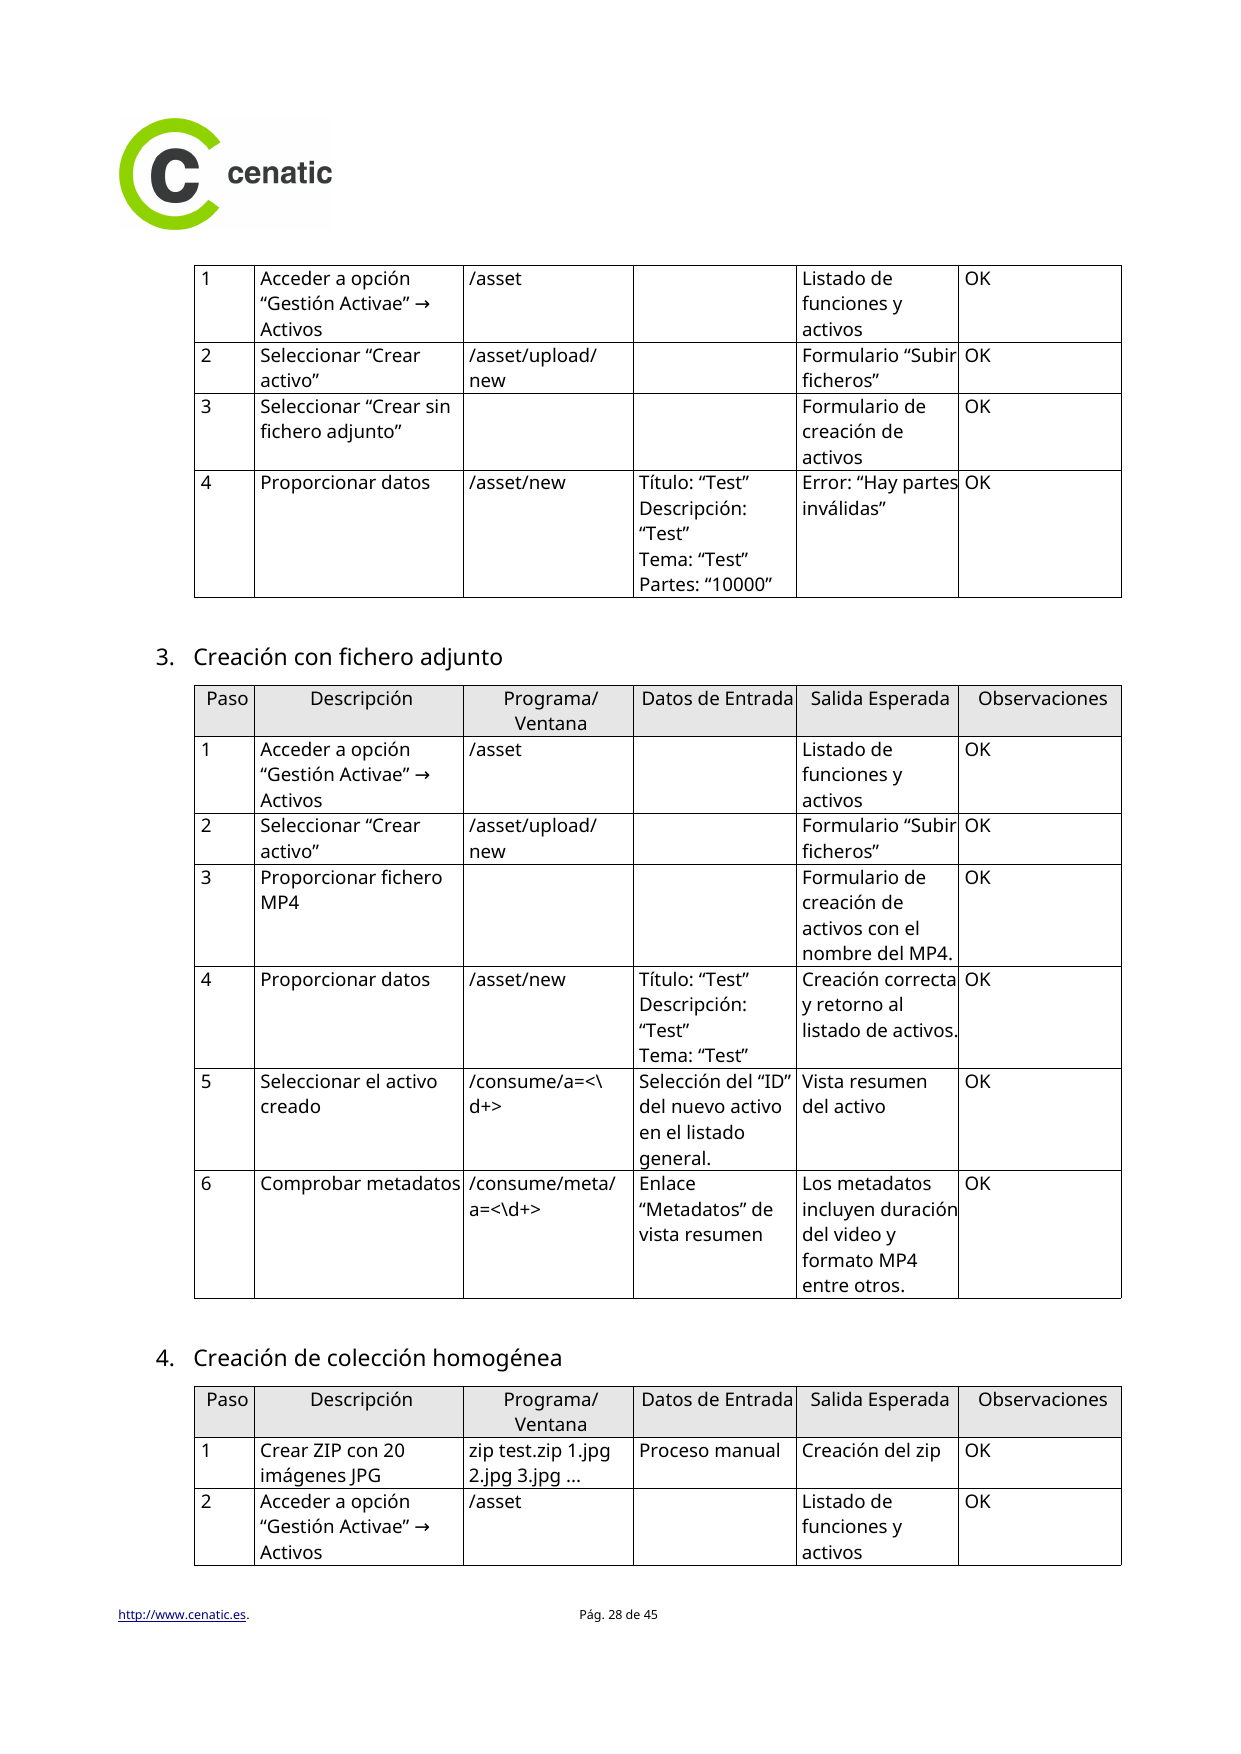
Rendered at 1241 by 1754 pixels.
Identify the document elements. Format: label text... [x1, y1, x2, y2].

table_cell Los metadatos incluyen duración del video y formato MP4 entre otros. [797, 1171, 958, 1298]
table_cell OK [959, 1171, 1121, 1298]
picture [119, 118, 332, 230]
table_cell Formulario de creación de activos con el nombre del MP4. [797, 865, 958, 966]
table_cell Acceder a opción “Gestión Activae” → Activos [255, 1489, 463, 1565]
table_cell Acceder a opción “Gestión Activae” → Activos [255, 737, 463, 813]
list Creación con fichero adjunto [156, 641, 1122, 672]
table_cell Acceder a opción “Gestión Activae” → Activos [255, 266, 463, 342]
table_cell 5 [195, 1069, 254, 1170]
table_cell Formulario “Subir ficheros” [797, 343, 958, 393]
table_cell /asset [464, 266, 633, 342]
table_cell Formulario de creación de activos [797, 394, 958, 469]
table_cell [634, 737, 796, 813]
table_cell Selección del “ID” del nuevo activo en el listado general. [634, 1069, 796, 1170]
table_cell Título: “Test” Descripción: “Test” Tema: “Test” [634, 967, 796, 1068]
table_cell 2 [195, 1489, 254, 1565]
table_cell OK [959, 737, 1121, 813]
table_cell 4 [195, 471, 254, 597]
table_cell OK [959, 343, 1121, 393]
table_cell zip test.zip 1.jpg 2.jpg 3.jpg ... [464, 1438, 633, 1488]
table_cell 2 [195, 814, 254, 864]
table_cell 1 [195, 737, 254, 813]
table_cell 4 [195, 967, 254, 1068]
table_header Programa/Ventana [464, 686, 633, 736]
table_cell OK [959, 1438, 1121, 1488]
table_header Observaciones [959, 1387, 1121, 1437]
table_header Programa/Ventana [464, 1387, 633, 1437]
table_cell [634, 1489, 796, 1565]
table_cell Vista resumen del activo [797, 1069, 958, 1170]
table_cell Listado de funciones y activos [797, 1489, 958, 1565]
table_cell OK [959, 1069, 1121, 1170]
table_cell [464, 865, 633, 966]
table_cell 1 [195, 1438, 254, 1488]
table_cell OK [959, 1489, 1121, 1565]
table_header Observaciones [959, 686, 1121, 736]
table_cell 3 [195, 394, 254, 469]
table_cell [634, 266, 796, 342]
table_cell 3 [195, 865, 254, 966]
table_cell Proceso manual [634, 1438, 796, 1488]
table_cell 1 [195, 266, 254, 342]
table_header Descripción [255, 686, 463, 736]
table_cell 6 [195, 1171, 254, 1298]
table_header Descripción [255, 1387, 463, 1437]
table_cell OK [959, 967, 1121, 1068]
table_header Salida Esperada [797, 686, 958, 736]
table_cell Creación del zip [797, 1438, 958, 1488]
table_cell Proporcionar datos [255, 471, 463, 597]
table_header Paso [195, 686, 254, 736]
table_cell [464, 394, 633, 469]
table_header Salida Esperada [797, 1387, 958, 1437]
table_cell OK [959, 814, 1121, 864]
table_cell OK [959, 266, 1121, 342]
table_cell OK [959, 471, 1121, 597]
table_header Paso [195, 1387, 254, 1437]
table_cell Listado de funciones y activos [797, 737, 958, 813]
table_cell OK [959, 394, 1121, 469]
table_cell /asset/new [464, 967, 633, 1068]
table_cell [634, 814, 796, 864]
table_cell Enlace “Metadatos” de vista resumen [634, 1171, 796, 1298]
table_cell 2 [195, 343, 254, 393]
table_cell Seleccionar “Crear sin fichero adjunto” [255, 394, 463, 469]
table_cell Listado de funciones y activos [797, 266, 958, 342]
list Creación de colección homogénea [156, 1342, 1122, 1373]
table_cell /asset/upload/new [464, 814, 633, 864]
table_cell Error: “Hay partes inválidas” [797, 471, 958, 597]
table_cell [634, 343, 796, 393]
table_cell Creación correcta y retorno al listado de activos. [797, 967, 958, 1068]
table_cell /asset [464, 1489, 633, 1565]
table_cell Título: “Test” Descripción: “Test” Tema: “Test” Partes: “10000” [634, 471, 796, 597]
table_cell OK [959, 865, 1121, 966]
table_cell Proporcionar datos [255, 967, 463, 1068]
table_cell Seleccionar “Crear activo” [255, 814, 463, 864]
table_cell Formulario “Subir ficheros” [797, 814, 958, 864]
table_cell Comprobar metadatos [255, 1171, 463, 1298]
table_cell Seleccionar el activo creado [255, 1069, 463, 1170]
table_cell /consume/a=<\d+> [464, 1069, 633, 1170]
table_cell [634, 865, 796, 966]
table_cell /asset/new [464, 471, 633, 597]
table_cell /consume/meta/a=<\d+> [464, 1171, 633, 1298]
table_cell Proporcionar fichero MP4 [255, 865, 463, 966]
table_cell [634, 394, 796, 469]
table_header Datos de Entrada [634, 686, 796, 736]
table_cell Seleccionar “Crear activo” [255, 343, 463, 393]
table_cell Crear ZIP con 20 imágenes JPG [255, 1438, 463, 1488]
table_cell /asset [464, 737, 633, 813]
table_header Datos de Entrada [634, 1387, 796, 1437]
table_cell /asset/upload/new [464, 343, 633, 393]
